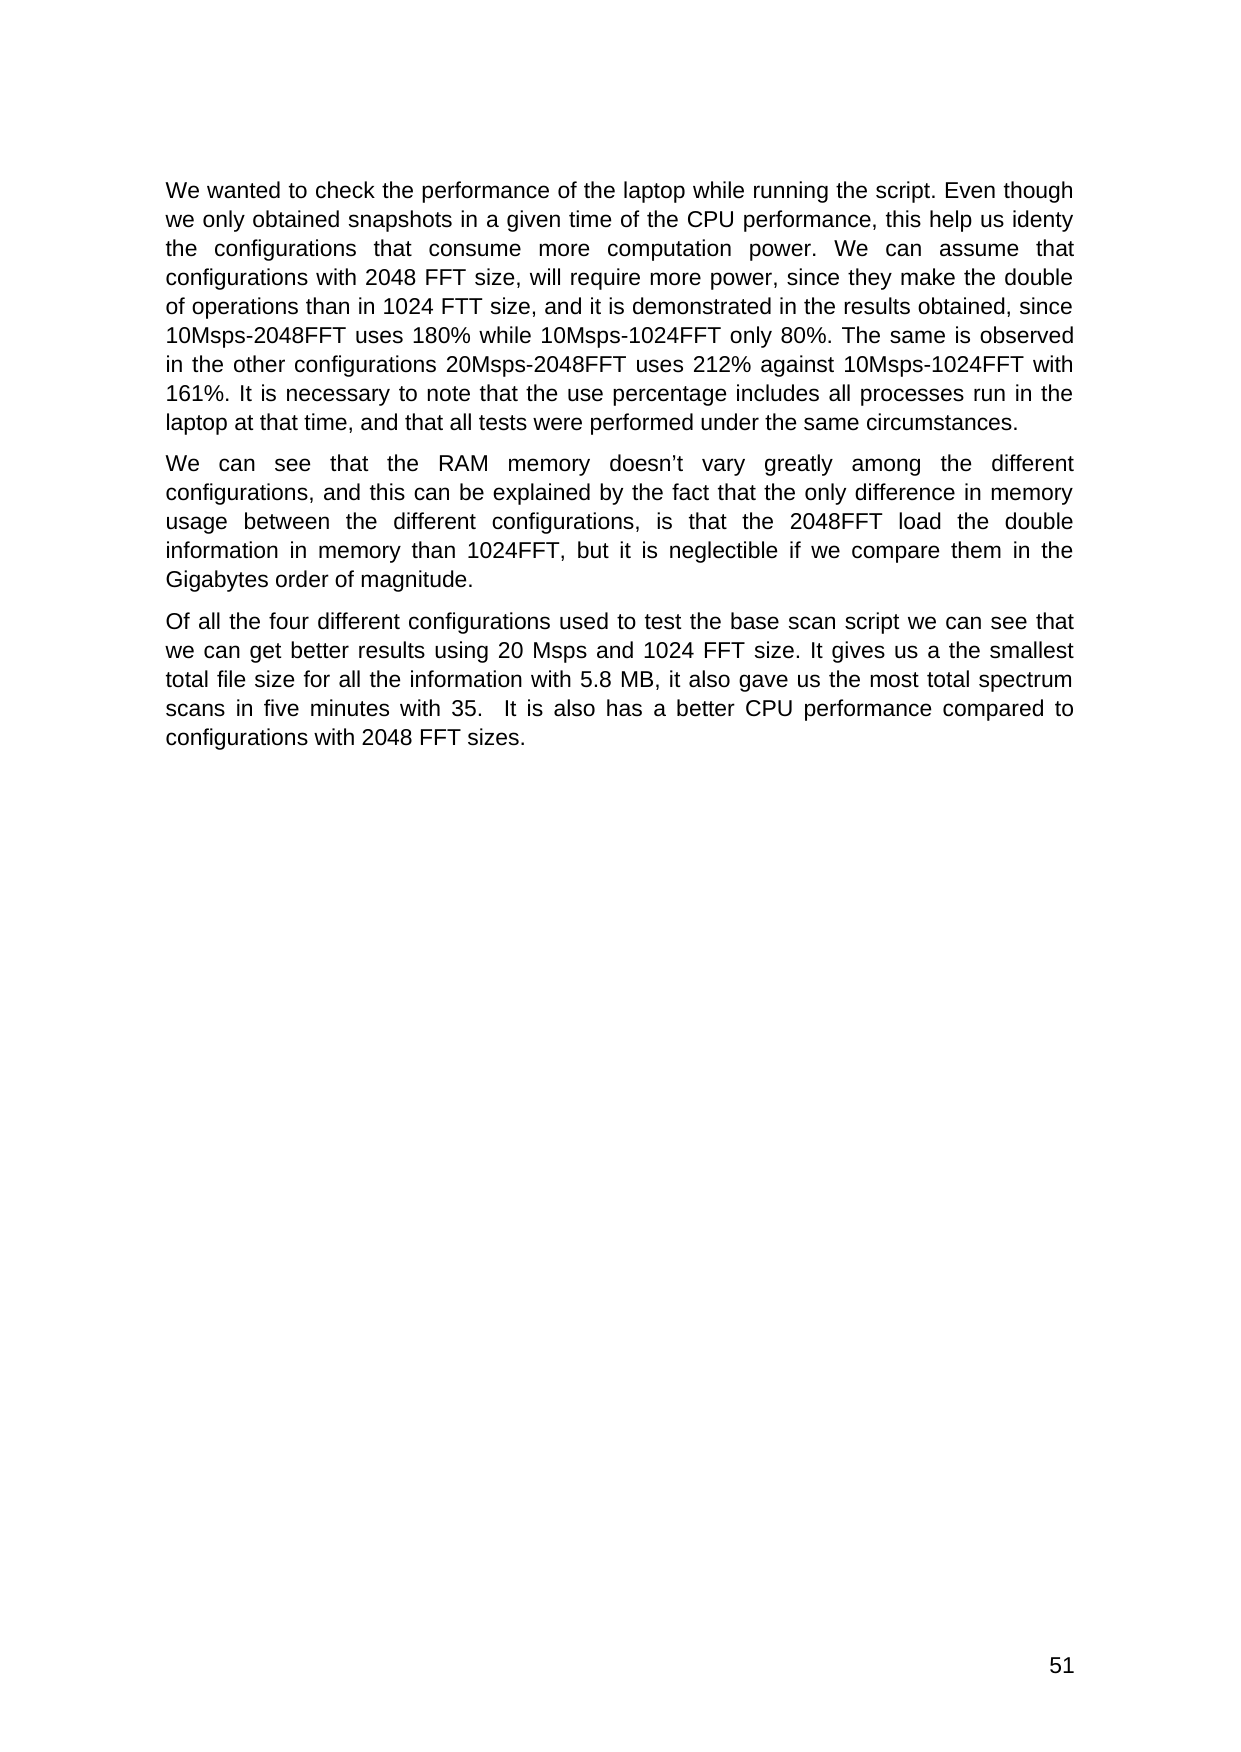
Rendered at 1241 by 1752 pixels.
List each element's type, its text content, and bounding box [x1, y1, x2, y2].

text We can see that the RAM memory doesn’t vary greatly among the different configurations, and this can be explained by the fact that the only difference in memory usage between the different configurations, is that the 2048FFT load the double information in memory than 1024FFT, but it is neglectible if we compare them in the Gigabytes order of magnitude. [165, 450, 1075, 592]
text We wanted to check the performance of the laptop while running the script. Even though we only obtained snapshots in a given time of the CPU performance, this help us identy the configurations that consume more computation power. We can assume that configurations with 2048 FFT size, will require more power, since they make the double of operations than in 1024 FTT size, and it is demonstrated in the results obtained, since 10Msps-2048FFT uses 180% while 10Msps-1024FFT only 80%. The same is observed in the other configurations 20Msps-2048FFT uses 212% against 10Msps-1024FFT with 161%. It is necessary to note that the use percentage includes all processes run in the laptop at that time, and that all tests were performed under the same circumstances. [165, 177, 1075, 435]
text Of all the four different configurations used to test the base scan script we can see that we can get better results using 20 Msps and 1024 FFT size. It gives us a the smallest total file size for all the information with 5.8 MB, it also gave us the most total spectrum scans in five minutes with 35. It is also has a better CPU performance compared to configurations with 2048 FFT sizes. [165, 608, 1075, 750]
